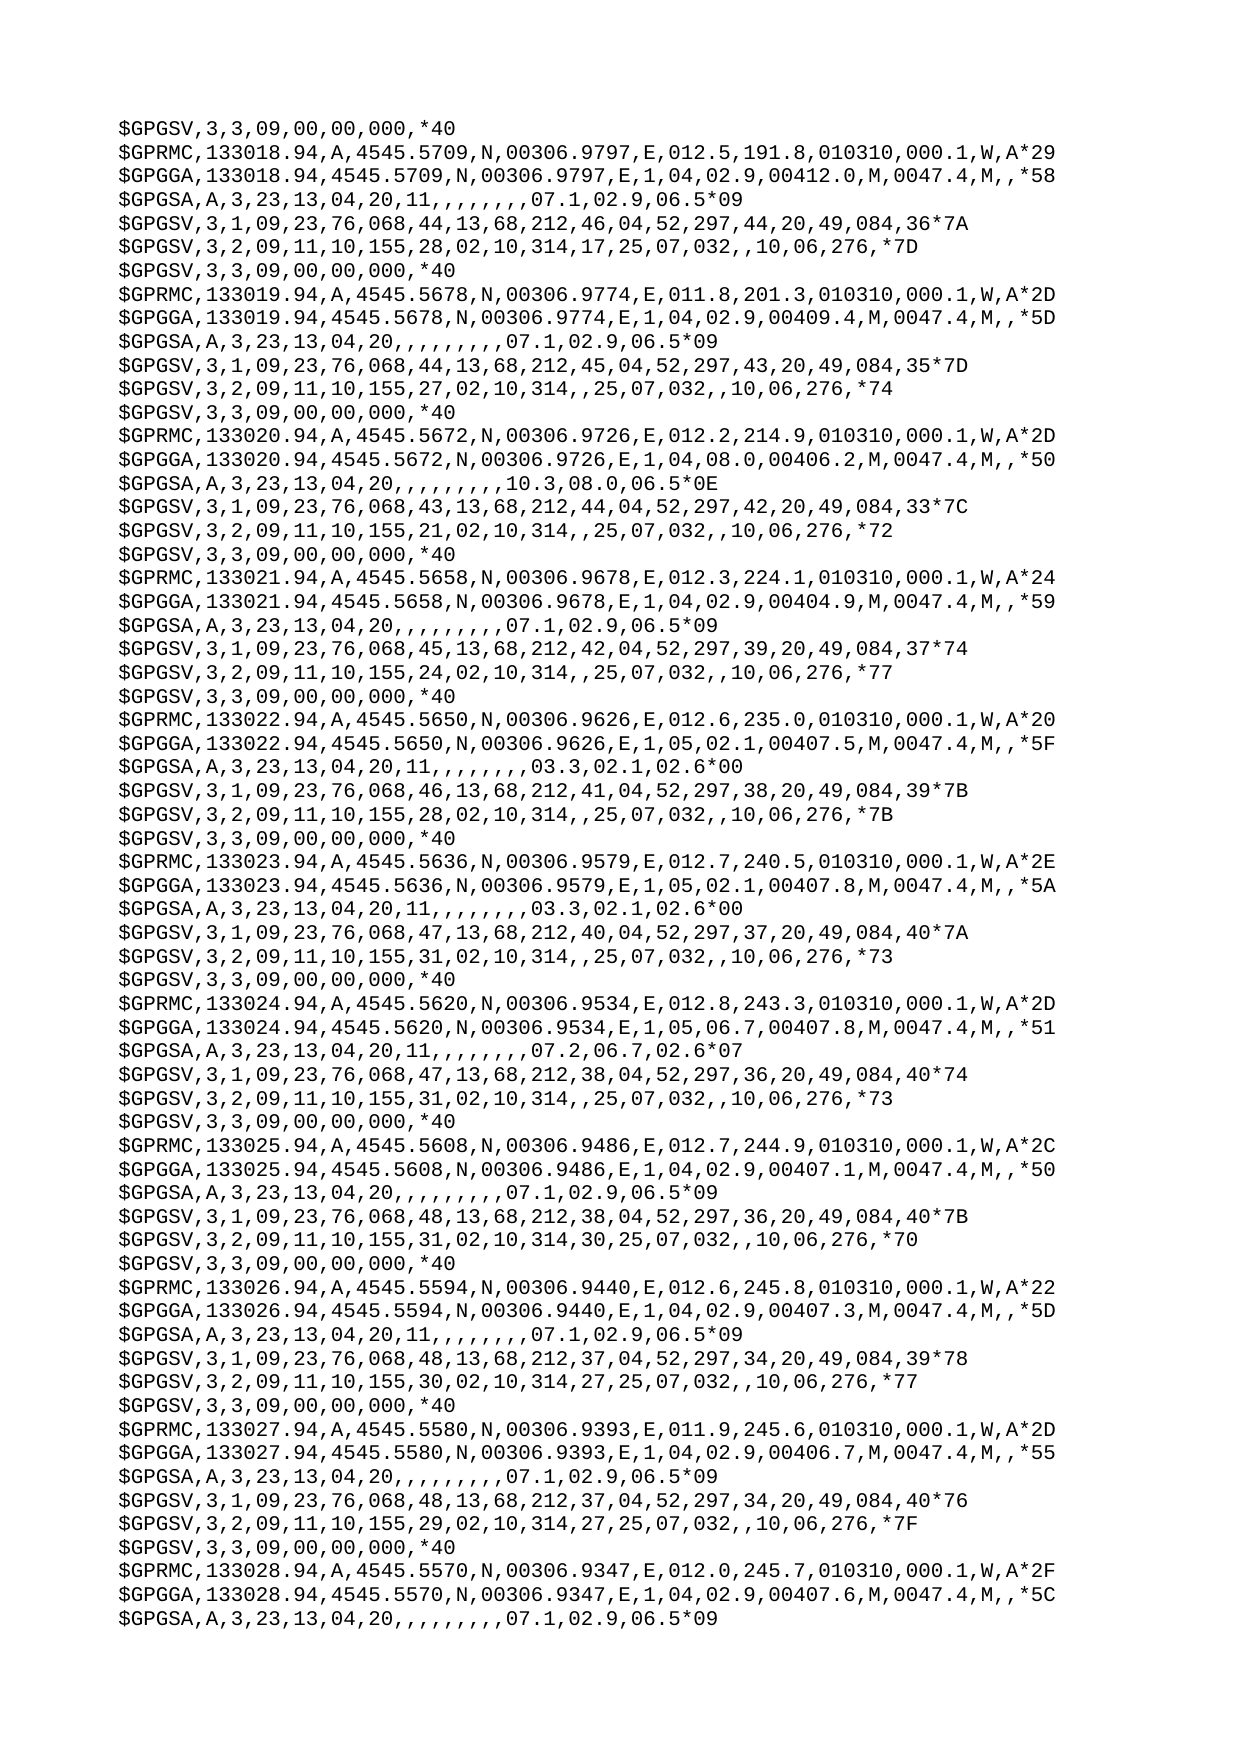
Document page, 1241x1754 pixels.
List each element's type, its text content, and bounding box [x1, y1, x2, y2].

text $GPRMC,133023.94,A,4545.5636,N,00306.9579,E,012.7,240.5,010310,000.1,W,A*2E [118, 851, 1122, 875]
text $GPGSV,3,2,09,11,10,155,24,02,10,314,,25,07,032,,10,06,276,*77 [118, 662, 1122, 686]
text $GPGSV,3,1,09,23,76,068,44,13,68,212,45,04,52,297,43,20,49,084,35*7D [118, 354, 1122, 378]
text $GPRMC,133021.94,A,4545.5658,N,00306.9678,E,012.3,224.1,010310,000.1,W,A*24 [118, 567, 1122, 591]
text $GPGSA,A,3,23,13,04,20,11,,,,,,,,03.3,02.1,02.6*00 [118, 757, 1122, 780]
text $GPRMC,133019.94,A,4545.5678,N,00306.9774,E,011.8,201.3,010310,000.1,W,A*2D [118, 284, 1122, 307]
text $GPGGA,133026.94,4545.5594,N,00306.9440,E,1,04,02.9,00407.3,M,0047.4,M,,*5D [118, 1300, 1122, 1324]
text $GPGSV,3,1,09,23,76,068,47,13,68,212,40,04,52,297,37,20,49,084,40*7A [118, 922, 1122, 946]
text $GPGSV,3,2,09,11,10,155,28,02,10,314,17,25,07,032,,10,06,276,*7D [118, 236, 1122, 260]
text $GPRMC,133028.94,A,4545.5570,N,00306.9347,E,012.0,245.7,010310,000.1,W,A*2F [118, 1561, 1122, 1584]
text $GPGGA,133028.94,4545.5570,N,00306.9347,E,1,04,02.9,00407.6,M,0047.4,M,,*5C [118, 1584, 1122, 1608]
text $GPGSV,3,2,09,11,10,155,31,02,10,314,,25,07,032,,10,06,276,*73 [118, 1088, 1122, 1111]
text $GPGGA,133021.94,4545.5658,N,00306.9678,E,1,04,02.9,00404.9,M,0047.4,M,,*59 [118, 591, 1122, 615]
text $GPGSV,3,3,09,00,00,000,*40 [118, 827, 1122, 851]
text $GPGSV,3,1,09,23,76,068,46,13,68,212,41,04,52,297,38,20,49,084,39*7B [118, 780, 1122, 804]
text $GPGSA,A,3,23,13,04,20,,,,,,,,,07.1,02.9,06.5*09 [118, 1608, 1122, 1631]
text $GPRMC,133027.94,A,4545.5580,N,00306.9393,E,011.9,245.6,010310,000.1,W,A*2D [118, 1419, 1122, 1442]
text $GPGSV,3,3,09,00,00,000,*40 [118, 544, 1122, 567]
text $GPGSV,3,2,09,11,10,155,31,02,10,314,,25,07,032,,10,06,276,*73 [118, 946, 1122, 969]
text $GPGGA,133022.94,4545.5650,N,00306.9626,E,1,05,02.1,00407.5,M,0047.4,M,,*5F [118, 733, 1122, 757]
text $GPGSV,3,2,09,11,10,155,27,02,10,314,,25,07,032,,10,06,276,*74 [118, 378, 1122, 402]
text $GPGSV,3,1,09,23,76,068,43,13,68,212,44,04,52,297,42,20,49,084,33*7C [118, 496, 1122, 520]
text $GPGGA,133024.94,4545.5620,N,00306.9534,E,1,05,06.7,00407.8,M,0047.4,M,,*51 [118, 1017, 1122, 1040]
text $GPRMC,133018.94,A,4545.5709,N,00306.9797,E,012.5,191.8,010310,000.1,W,A*29 [118, 142, 1122, 165]
text $GPRMC,133026.94,A,4545.5594,N,00306.9440,E,012.6,245.8,010310,000.1,W,A*22 [118, 1277, 1122, 1300]
text $GPGGA,133019.94,4545.5678,N,00306.9774,E,1,04,02.9,00409.4,M,0047.4,M,,*5D [118, 307, 1122, 331]
text $GPGSV,3,3,09,00,00,000,*40 [118, 260, 1122, 284]
text $GPGSA,A,3,23,13,04,20,11,,,,,,,,07.2,06.7,02.6*07 [118, 1040, 1122, 1064]
text $GPGSV,3,1,09,23,76,068,44,13,68,212,46,04,52,297,44,20,49,084,36*7A [118, 213, 1122, 236]
text $GPGGA,133027.94,4545.5580,N,00306.9393,E,1,04,02.9,00406.7,M,0047.4,M,,*55 [118, 1442, 1122, 1466]
text $GPGGA,133025.94,4545.5608,N,00306.9486,E,1,04,02.9,00407.1,M,0047.4,M,,*50 [118, 1158, 1122, 1182]
text $GPGGA,133018.94,4545.5709,N,00306.9797,E,1,04,02.9,00412.0,M,0047.4,M,,*58 [118, 165, 1122, 189]
text $GPRMC,133024.94,A,4545.5620,N,00306.9534,E,012.8,243.3,010310,000.1,W,A*2D [118, 993, 1122, 1017]
text $GPGSV,3,2,09,11,10,155,31,02,10,314,30,25,07,032,,10,06,276,*70 [118, 1229, 1122, 1253]
text $GPGSV,3,1,09,23,76,068,48,13,68,212,37,04,52,297,34,20,49,084,39*78 [118, 1348, 1122, 1371]
text $GPGSV,3,3,09,00,00,000,*40 [118, 1395, 1122, 1419]
text $GPGSA,A,3,23,13,04,20,,,,,,,,,07.1,02.9,06.5*09 [118, 1182, 1122, 1206]
text $GPGSA,A,3,23,13,04,20,,,,,,,,,07.1,02.9,06.5*09 [118, 331, 1122, 354]
text $GPGSV,3,1,09,23,76,068,48,13,68,212,37,04,52,297,34,20,49,084,40*76 [118, 1489, 1122, 1513]
text $GPGSA,A,3,23,13,04,20,,,,,,,,,10.3,08.0,06.5*0E [118, 473, 1122, 496]
text $GPGSV,3,3,09,00,00,000,*40 [118, 1253, 1122, 1277]
text $GPGSV,3,2,09,11,10,155,28,02,10,314,,25,07,032,,10,06,276,*7B [118, 804, 1122, 827]
text $GPGSV,3,2,09,11,10,155,21,02,10,314,,25,07,032,,10,06,276,*72 [118, 520, 1122, 544]
text $GPGSA,A,3,23,13,04,20,11,,,,,,,,07.1,02.9,06.5*09 [118, 1324, 1122, 1348]
text $GPGSV,3,3,09,00,00,000,*40 [118, 402, 1122, 426]
text $GPGSA,A,3,23,13,04,20,,,,,,,,,07.1,02.9,06.5*09 [118, 1466, 1122, 1489]
text $GPGSA,A,3,23,13,04,20,11,,,,,,,,03.3,02.1,02.6*00 [118, 898, 1122, 922]
text $GPGSV,3,1,09,23,76,068,47,13,68,212,38,04,52,297,36,20,49,084,40*74 [118, 1064, 1122, 1088]
text $GPGSA,A,3,23,13,04,20,11,,,,,,,,07.1,02.9,06.5*09 [118, 189, 1122, 213]
text $GPRMC,133022.94,A,4545.5650,N,00306.9626,E,012.6,235.0,010310,000.1,W,A*20 [118, 709, 1122, 733]
text $GPRMC,133020.94,A,4545.5672,N,00306.9726,E,012.2,214.9,010310,000.1,W,A*2D [118, 426, 1122, 449]
text $GPGSV,3,3,09,00,00,000,*40 [118, 686, 1122, 709]
text $GPGSV,3,1,09,23,76,068,48,13,68,212,38,04,52,297,36,20,49,084,40*7B [118, 1206, 1122, 1229]
text $GPGSV,3,2,09,11,10,155,30,02,10,314,27,25,07,032,,10,06,276,*77 [118, 1371, 1122, 1395]
text $GPGSV,3,3,09,00,00,000,*40 [118, 1111, 1122, 1135]
text $GPRMC,133025.94,A,4545.5608,N,00306.9486,E,012.7,244.9,010310,000.1,W,A*2C [118, 1135, 1122, 1158]
text $GPGSA,A,3,23,13,04,20,,,,,,,,,07.1,02.9,06.5*09 [118, 615, 1122, 638]
text $GPGGA,133023.94,4545.5636,N,00306.9579,E,1,05,02.1,00407.8,M,0047.4,M,,*5A [118, 875, 1122, 898]
text $GPGSV,3,1,09,23,76,068,45,13,68,212,42,04,52,297,39,20,49,084,37*74 [118, 638, 1122, 662]
text $GPGSV,3,3,09,00,00,000,*40 [118, 1537, 1122, 1561]
text $GPGSV,3,3,09,00,00,000,*40 [118, 969, 1122, 993]
text $GPGGA,133020.94,4545.5672,N,00306.9726,E,1,04,08.0,00406.2,M,0047.4,M,,*50 [118, 449, 1122, 473]
text $GPGSV,3,2,09,11,10,155,29,02,10,314,27,25,07,032,,10,06,276,*7F [118, 1513, 1122, 1537]
text $GPGSV,3,3,09,00,00,000,*40 [118, 118, 1122, 142]
